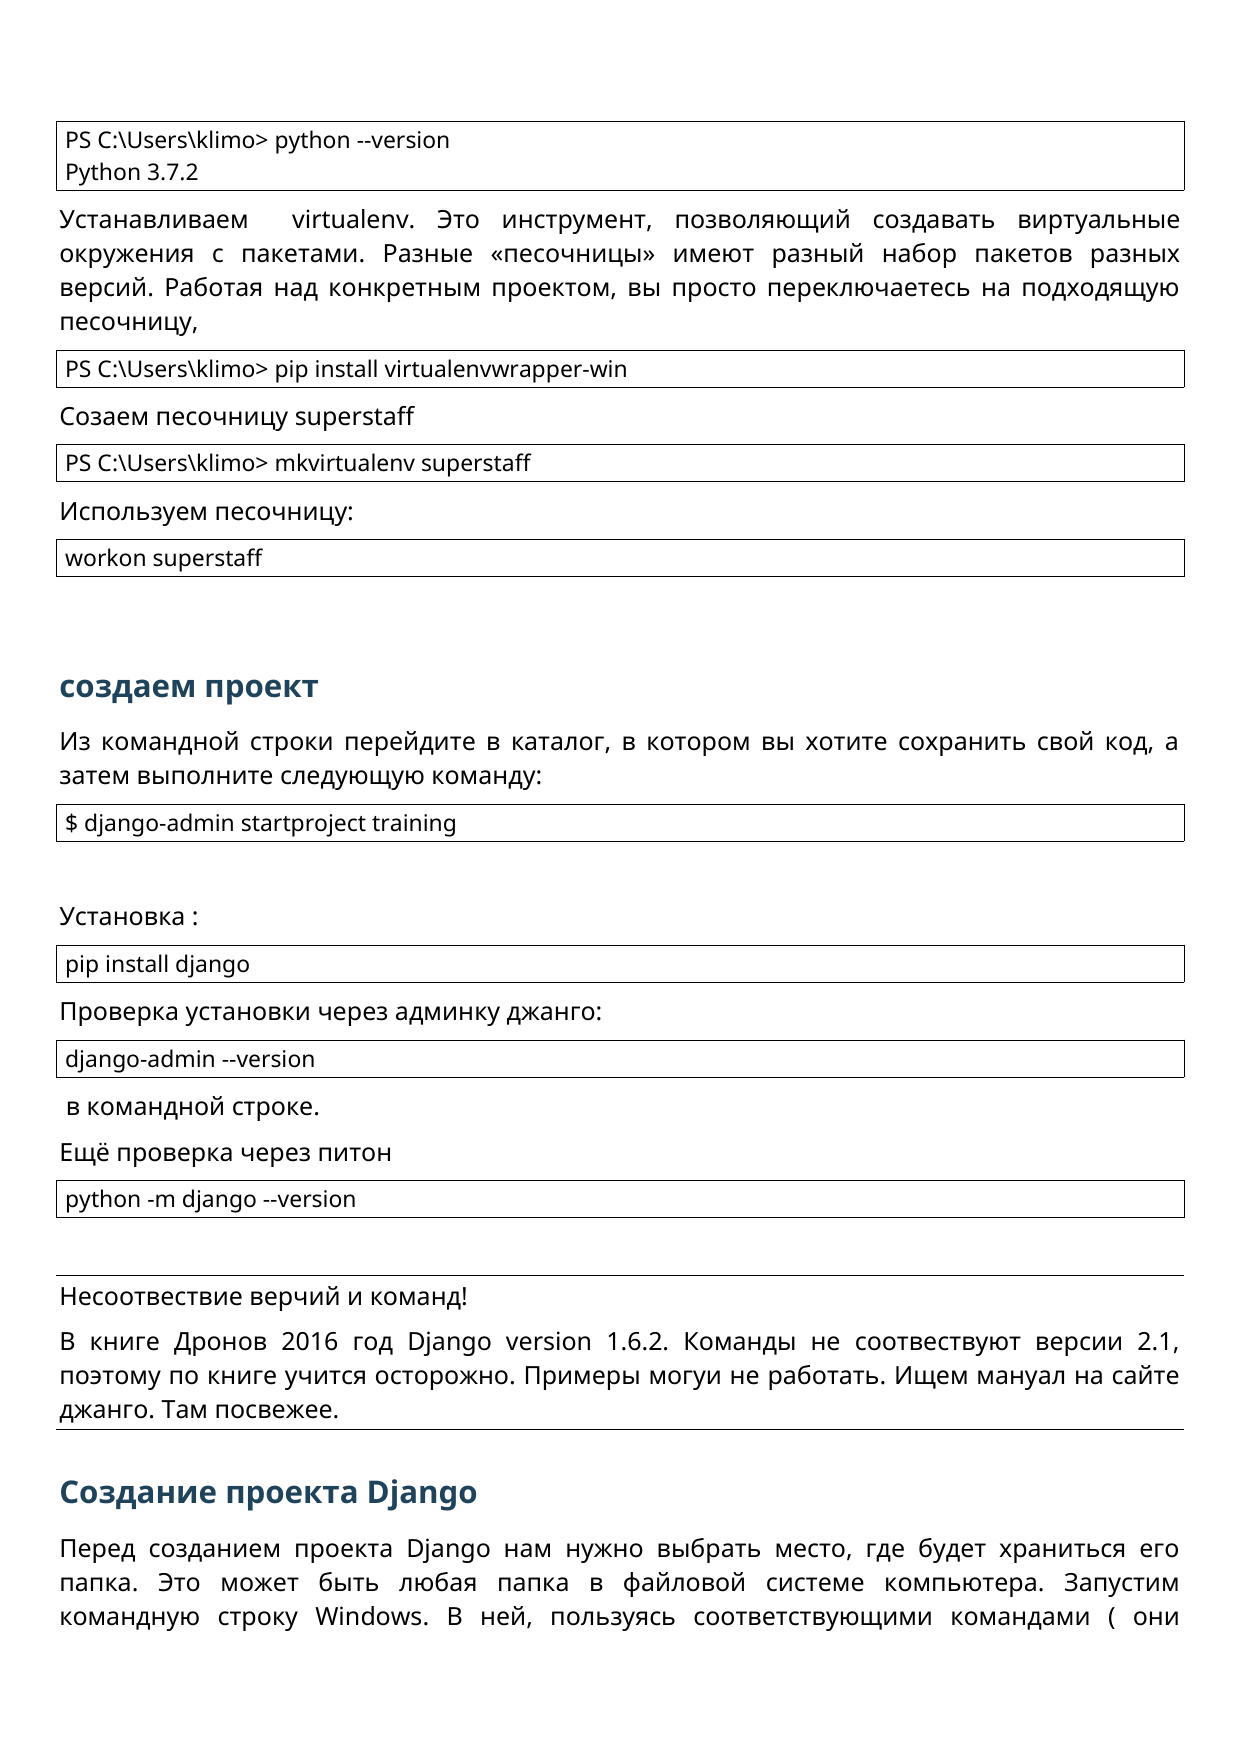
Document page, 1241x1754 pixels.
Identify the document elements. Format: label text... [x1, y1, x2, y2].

text Python 3.7.2 [57, 152, 1184, 190]
text Установка : [59, 899, 1181, 933]
text в командной строке. [59, 1088, 1181, 1123]
text python -m django --version [57, 1181, 1184, 1217]
text Из командной строки перейдите в каталог, в котором вы хотите сохранить свой код, а затем выполните следующую команду: [59, 724, 1181, 792]
text Перед созданием проекта Django нам нужно выбрать место, где будет храниться его папка. Это может быть любая папка в файловой системе компьютера. Запустим командную строку Windows. В ней, пользуясь соответствующими командами ( они [59, 1531, 1181, 1633]
text создаем проект [59, 664, 1181, 706]
text В книге Дронов 2016 год Django version 1.6.2. Команды не соотвествуют версии 2.1, поэтому по книге учится осторожно. Примеры могуи не работать. Ищем мануал на сайте джанго. Там посвежее. [56, 1321, 1184, 1429]
text Используем песочницу: [59, 493, 1181, 527]
text workon superstaff [57, 540, 1184, 576]
text $ django-admin startproject training [57, 805, 1184, 841]
text Ещё проверка через питон [59, 1134, 1181, 1168]
text Устанавливаем virtualenv. Это инструмент, позволяющий создавать виртуальные окружения с пакетами. Разные «песочницы» имеют разный набор пакетов разных версий. Работая над конкретным проектом, вы просто переключаетесь на подходящую песочницу, [59, 201, 1181, 338]
text Создание проекта Django [59, 1470, 1181, 1513]
text Несоотвествие верчий и команд! [56, 1276, 1184, 1312]
text django-admin --version [57, 1041, 1184, 1077]
text Созаем песочницу superstaff [59, 398, 1181, 433]
text PS C:\Users\klimo> pip install virtualenvwrapper-win [57, 351, 1184, 387]
text PS C:\Users\klimo> mkvirtualenv superstaff [57, 445, 1184, 481]
text Проверка установки через админку джанго: [59, 994, 1181, 1028]
text PS C:\Users\klimo> python --version [57, 122, 1184, 152]
text pip install django [57, 946, 1184, 982]
